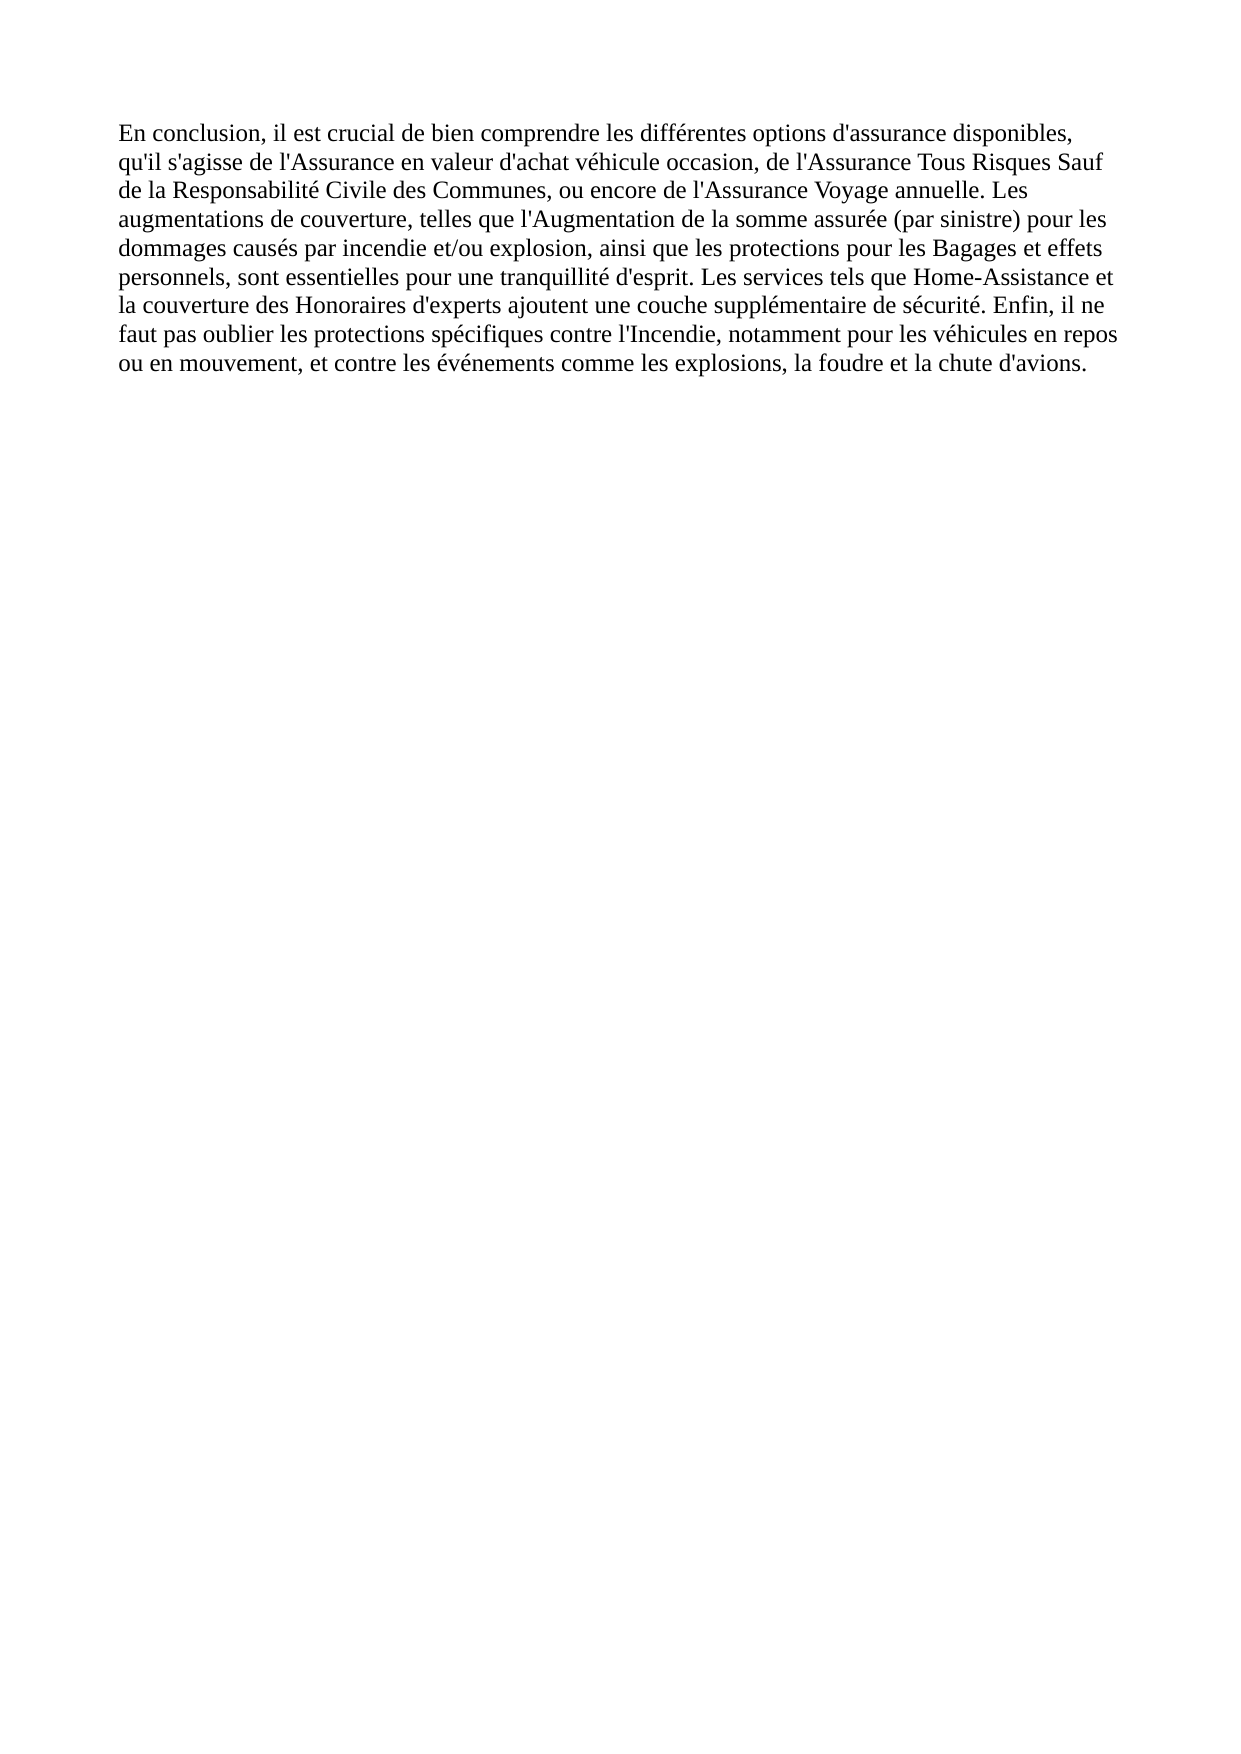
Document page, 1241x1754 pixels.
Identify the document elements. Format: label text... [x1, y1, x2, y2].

text En conclusion, il est crucial de bien comprendre les différentes options d'assurance disponibles, qu'il s'agisse de l'Assurance en valeur d'achat véhicule occasion, de l'Assurance Tous Risques Sauf de la Responsabilité Civile des Communes, ou encore de l'Assurance Voyage annuelle. Les augmentations de couverture, telles que l'Augmentation de la somme assurée (par sinistre) pour les dommages causés par incendie et/ou explosion, ainsi que les protections pour les Bagages et effets personnels, sont essentielles pour une tranquillité d'esprit. Les services tels que Home-Assistance et la couverture des Honoraires d'experts ajoutent une couche supplémentaire de sécurité. Enfin, il ne faut pas oublier les protections spécifiques contre l'Incendie, notamment pour les véhicules en repos ou en mouvement, et contre les événements comme les explosions, la foudre et la chute d'avions. [118, 118, 1122, 377]
